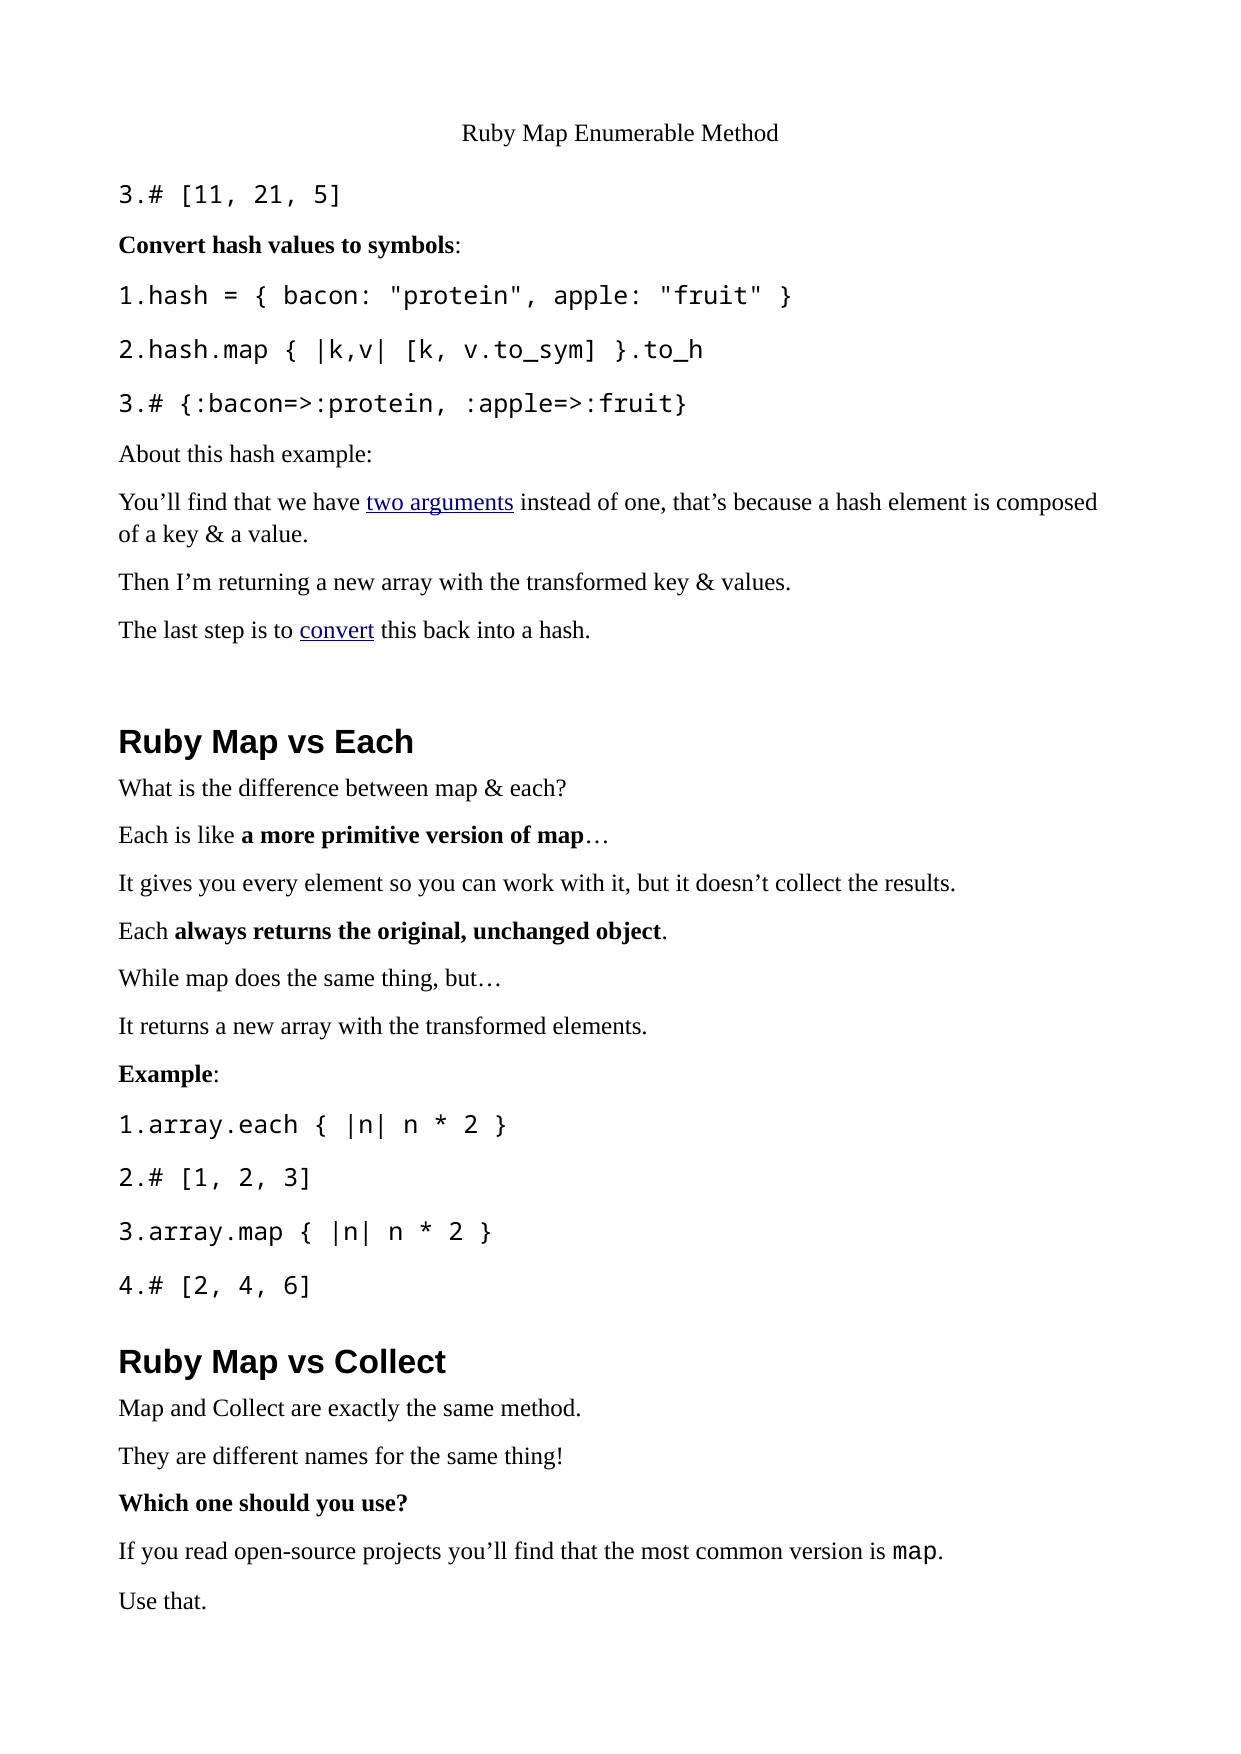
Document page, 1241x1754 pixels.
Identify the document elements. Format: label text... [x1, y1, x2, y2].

text About this hash example: [118, 439, 1122, 468]
subtitle Ruby Map vs Collect [118, 1342, 1122, 1381]
text They are different names for the same thing! [118, 1441, 1122, 1469]
text It returns a new array with the transformed elements. [118, 1011, 1122, 1040]
text You’ll find that we have two arguments instead of one, that’s because a hash element is composed of a key & a value. [118, 487, 1122, 548]
text The last step is to convert this back into a hash. [118, 615, 1122, 643]
list # [11, 21, 5] [118, 176, 1122, 210]
list # [2, 4, 6] [118, 1267, 1122, 1302]
text Use that. [118, 1586, 1122, 1615]
text Example: [118, 1059, 1122, 1087]
text It gives you every element so you can work with it, but it doesn’t collect the results. [118, 868, 1122, 897]
text If you read open-source projects you’ll find that the most common version is map. [118, 1536, 1122, 1567]
list # [1, 2, 3] [118, 1160, 1122, 1194]
text Each always returns the original, unchanged object. [118, 916, 1122, 944]
list # {:bacon=>:protein, :apple=>:fruit} [118, 385, 1122, 419]
text Map and Collect are exactly the same method. [118, 1393, 1122, 1422]
list array.map { |n| n * 2 } [118, 1214, 1122, 1248]
text Each is like a more primitive version of map… [118, 821, 1122, 849]
list array.each { |n| n * 2 } [118, 1106, 1122, 1140]
text Which one should you use? [118, 1488, 1122, 1517]
subtitle Ruby Map vs Each [118, 683, 1122, 761]
list hash.map { |k,v| [k, v.to_sym] }.to_h [118, 331, 1122, 366]
text While map does the same thing, but… [118, 963, 1122, 992]
list hash = { bacon: "protein", apple: "fruit" } [118, 278, 1122, 312]
text Then I’m returning a new array with the transformed key & values. [118, 567, 1122, 596]
text What is the difference between map & each? [118, 773, 1122, 802]
text Convert hash values to symbols: [118, 230, 1122, 259]
